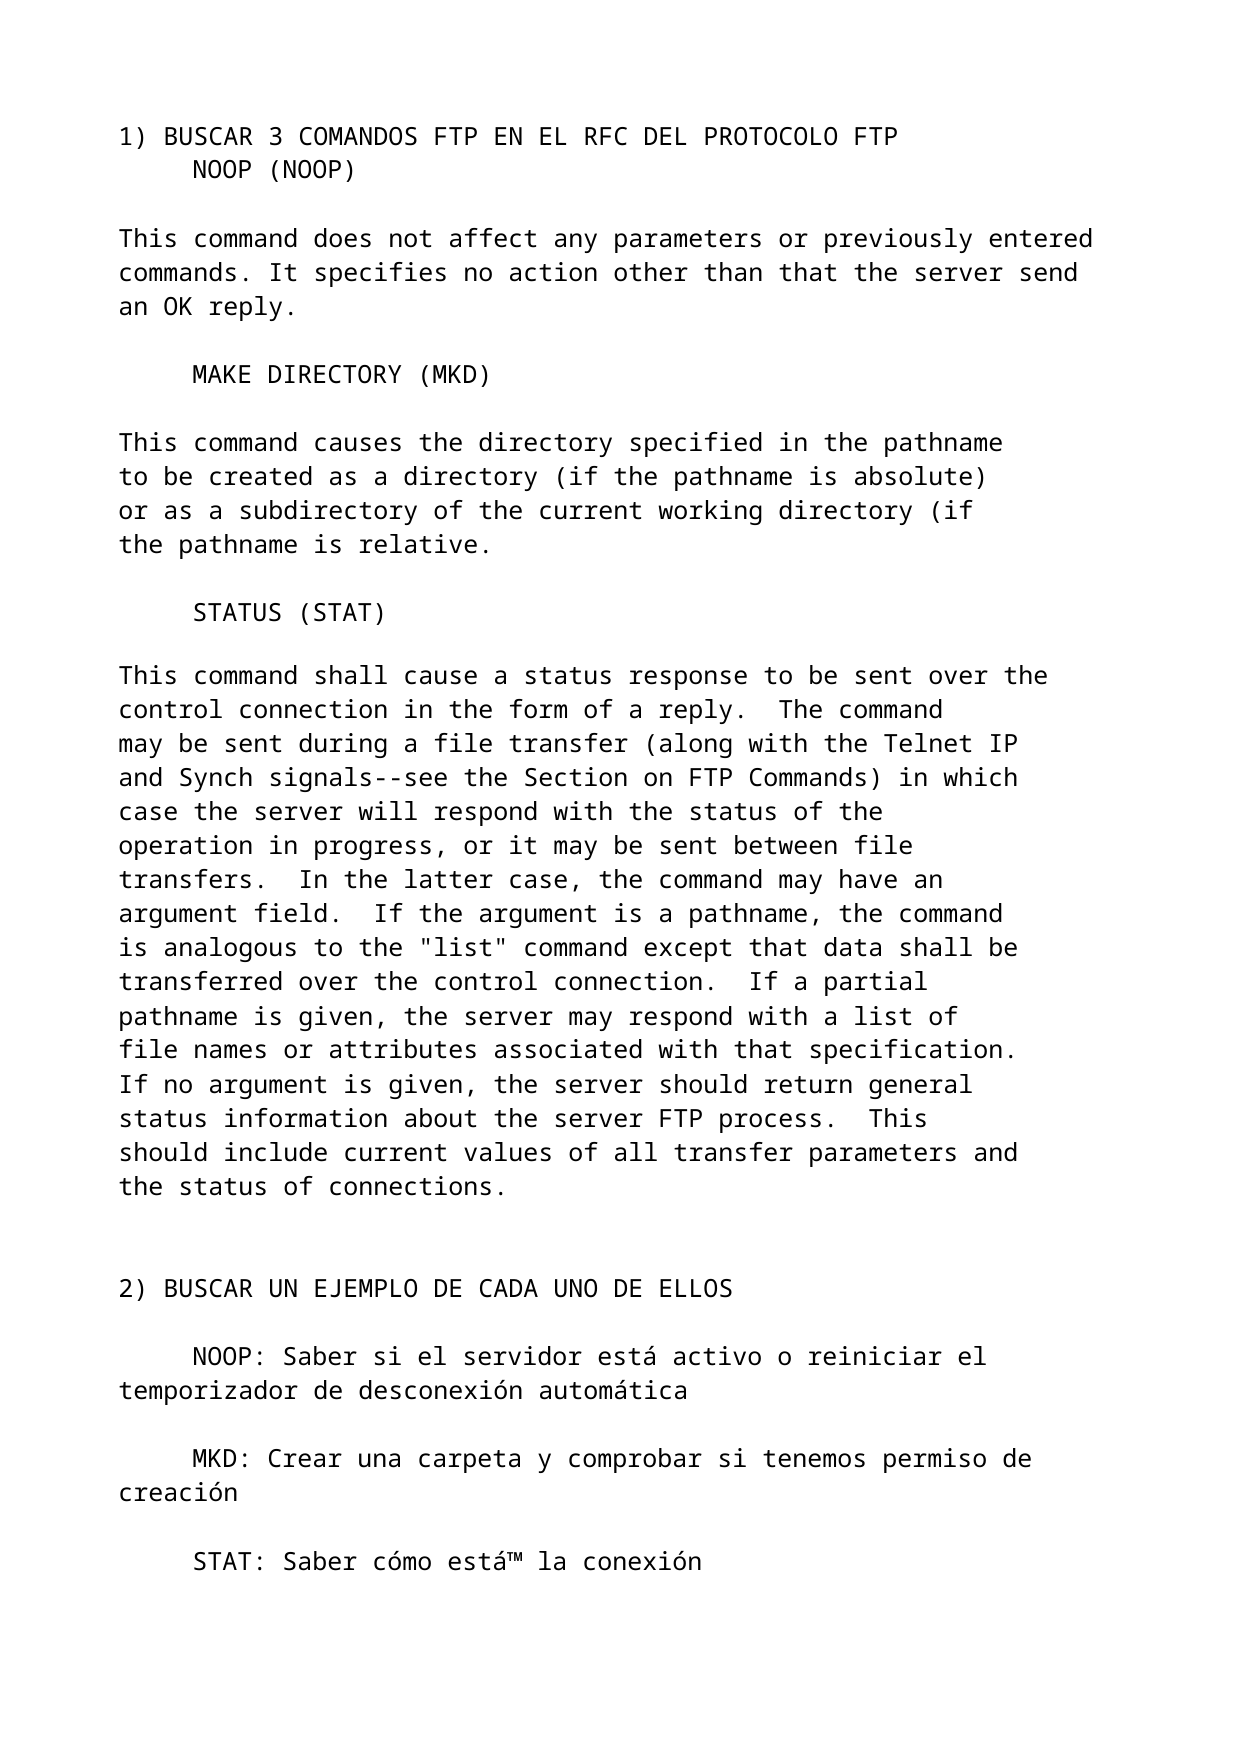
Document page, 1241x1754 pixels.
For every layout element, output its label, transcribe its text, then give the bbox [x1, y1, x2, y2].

text STAT: Saber cómo está™ la conexión [118, 1543, 1122, 1577]
text to be created as a directory (if the pathname is absolute) [118, 459, 1122, 493]
text transferred over the control connection. If a partial [118, 964, 1122, 998]
text case the server will respond with the status of the [118, 794, 1122, 828]
text If no argument is given, the server should return general [118, 1066, 1122, 1100]
text file names or attributes associated with that specification. [118, 1032, 1122, 1066]
text is analogous to the "list" command except that data shall be [118, 930, 1122, 964]
text or as a subdirectory of the current working directory (if [118, 493, 1122, 527]
text operation in progress, or it may be sent between file [118, 828, 1122, 862]
text STATUS (STAT) [118, 595, 1122, 629]
text argument field. If the argument is a pathname, the command [118, 896, 1122, 930]
text MKD: Crear una carpeta y comprobar si tenemos permiso de creación [118, 1441, 1122, 1509]
text NOOP (NOOP) [118, 152, 1122, 186]
text should include current values of all transfer parameters and [118, 1134, 1122, 1168]
text pathname is given, the server may respond with a list of [118, 998, 1122, 1032]
text the status of connections. [118, 1168, 1122, 1202]
text 1) BUSCAR 3 COMANDOS FTP EN EL RFC DEL PROTOCOLO FTP [118, 118, 1122, 152]
text may be sent during a file transfer (along with the Telnet IP [118, 726, 1122, 760]
text status information about the server FTP process. This [118, 1100, 1122, 1134]
text This command does not affect any parameters or previously entered commands. It specifies no action other than that the server send an OK reply. [118, 220, 1122, 322]
text NOOP: Saber si el servidor está activo o reiniciar el temporizador de desconexión automática [118, 1339, 1122, 1407]
text MAKE DIRECTORY (MKD) [118, 357, 1122, 391]
text the pathname is relative. [118, 527, 1122, 561]
text transfers. In the latter case, the command may have an [118, 862, 1122, 896]
text This command shall cause a status response to be sent over the control connection in the form of a reply. The command [118, 657, 1122, 726]
text This command causes the directory specified in the pathname [118, 425, 1122, 459]
text and Synch signals--see the Section on FTP Commands) in which [118, 760, 1122, 794]
text 2) BUSCAR UN EJEMPLO DE CADA UNO DE ELLOS [118, 1271, 1122, 1305]
